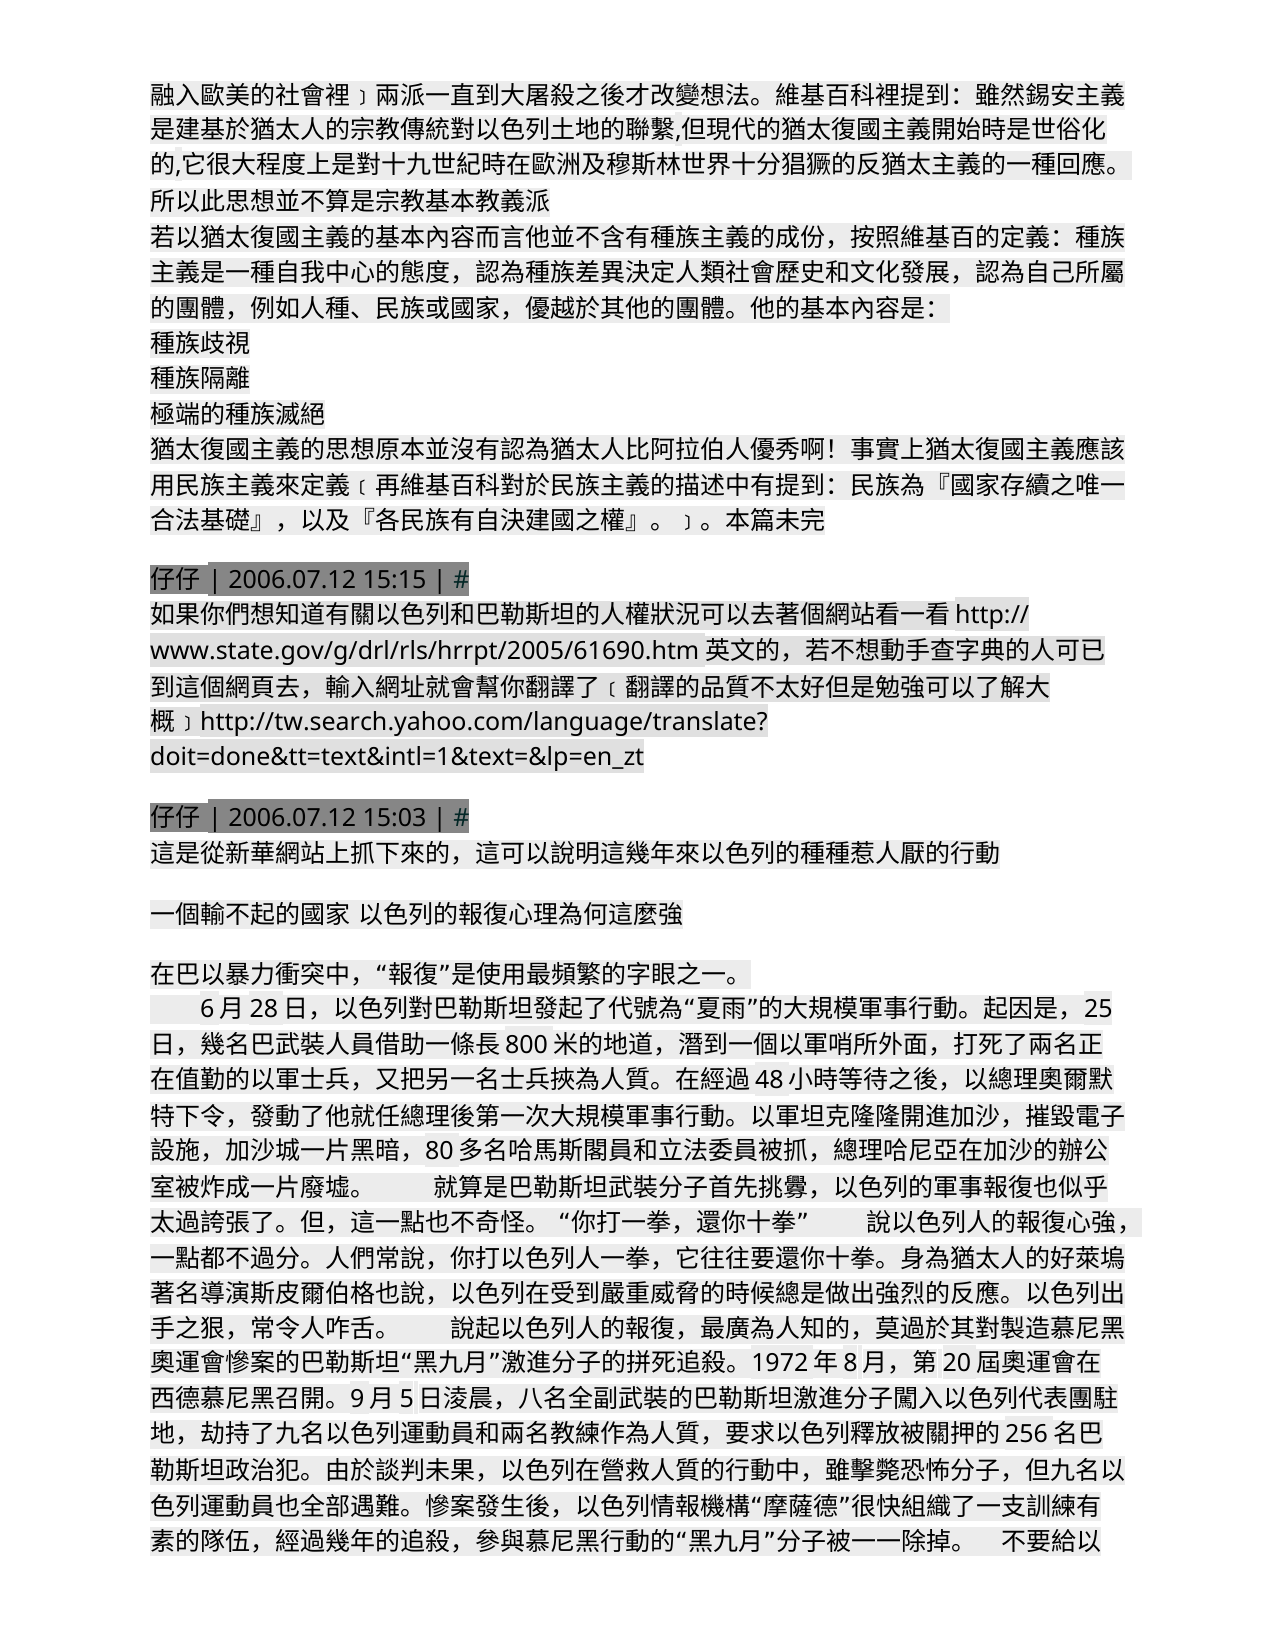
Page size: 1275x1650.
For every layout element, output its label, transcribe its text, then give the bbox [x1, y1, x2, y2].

text 仔仔 | 2006.07.12 15:03 | # [150, 798, 1125, 833]
text 仔仔 | 2006.07.12 15:15 | # [150, 560, 1125, 596]
text 這是從新華網站上抓下來的，這可以說明這幾年來以色列的種種惹人厭的行動 [150, 833, 1125, 869]
text 你們的網站有些資料不正確，尤其在歷史背景中更是有明顯的錯誤，首先裡面有篇文章裡提到﹝猶太復國主義可說是極端的宗教基本教義派和種族主義﹞但問題是這個主張一開始就被猶太教中的正統派反對﹝他們相信犹太人要靠救世主的拯救，而不是人为、世俗的努力，因而反对犹太复国主义运动。﹞就連改革派也反對﹝英為他們認為他們最終目的是能融入歐美的社會裡﹞兩派一直到大屠殺之後才改變想法。維基百科裡提到：雖然錫安主義是建基於猶太人的宗教傳統對以色列土地的聯繫,但現代的猶太復國主義開始時是世俗化的,它很大程度上是對十九世紀時在歐洲及穆斯林世界十分猖獗的反猶太主義的一種回應。所以此思想並不算是宗教基本教義派 若以猶太復國主義的基本內容而言他並不含有種族主義的成份，按照維基百的定義：種族主義是一種自我中心的態度，認為種族差異決定人類社會歷史和文化發展，認為自己所屬的團體，例如人種、民族或國家，優越於其他的團體。他的基本內容是： 種族歧視 種族隔離 極端的種族滅絕 猶太復國主義的思想原本並沒有認為猶太人比阿拉伯人優秀啊！事實上猶太復國主義應該用民族主義來定義﹝再維基百科對於民族主義的描述中有提到：民族為『國家存續之唯一合法基礎』，以及『各民族有自決建國之權』。﹞。本篇未完 [150, 75, 1125, 535]
text 在巴以暴力衝突中，“報復”是使用最頻繁的字眼之一。 6月28日，以色列對巴勒斯坦發起了代號為“夏雨”的大規模軍事行動。起因是，25日，幾名巴武裝人員借助一條長800米的地道，潛到一個以軍哨所外面，打死了兩名正在值勤的以軍士兵，又把另一名士兵挾為人質。在經過48小時等待之後，以總理奧爾默特下令，發動了他就任總理後第一次大規模軍事行動。以軍坦克隆隆開進加沙，摧毀電子設施，加沙城一片黑暗，80多名哈馬斯閣員和立法委員被抓，總理哈尼亞在加沙的辦公室被炸成一片廢墟。 就算是巴勒斯坦武裝分子首先挑釁，以色列的軍事報復也似乎太過誇張了。但，這一點也不奇怪。 “你打一拳，還你十拳” 說以色列人的報復心強，一點都不過分。人們常說，你打以色列人一拳，它往往要還你十拳。身為猶太人的好萊塢著名導演斯皮爾伯格也說，以色列在受到嚴重威脅的時候總是做出強烈的反應。以色列出手之狠，常令人咋舌。 說起以色列人的報復，最廣為人知的，莫過於其對製造慕尼黑奧運會慘案的巴勒斯坦“黑九月”激進分子的拼死追殺。1972年8月，第20屆奧運會在西德慕尼黑召開。9月5日淩晨，八名全副武裝的巴勒斯坦激進分子闖入以色列代表團駐地，劫持了九名以色列運動員和兩名教練作為人質，要求以色列釋放被關押的256名巴勒斯坦政治犯。由於談判未果，以色列在營救人質的行動中，雖擊斃恐怖分子，但九名以色列運動員也全部遇難。慘案發生後，以色列情報機構“摩薩德”很快組織了一支訓練有素的隊伍，經過幾年的追殺，參與慕尼黑行動的“黑九月”分子被一一除掉。 不要給以色列人以口實。這是巴勒斯坦人在幾十年與以色列人對抗中總結出的血的教訓。因為一旦被以色列人抓住口實，他們往往會以幾倍、甚至幾十倍的力量進行報復和反擊。正在進行的“夏雨”軍事行動就是一例。 還有，2004年上半年，為了報復哈馬斯的自殺式襲擊，以色列在不到一個月的時間內，相繼定點清除哈馬斯領導人亞辛和蘭提西。這一舉動也讓不少人瞠目。一個輸不起的國家 1967年第三次中東戰爭前，一名以色列高級將領在做動員時說：夥伴們，如果我們打不贏，我們已沒有地方可退。 有人說，以色列在建國後的歷次戰爭中只要輸過一次，今天的以色列國將早已不復存在。此話不假。早在今天的以色列國建立之前，國際社會曾提出過幾個建國方案，包括在今天的烏干達建立猶太人的獨立國家，但均被猶太人拒絕。猶太人堅持要回到巴勒斯坦地區，因為他們是“上帝的選民”，巴勒斯坦是他們的“應許之地”。1948年5月14日，以色列國建立。 [150, 954, 1125, 1556]
text 一個輸不起的國家 以色列的報復心理為何這麼強 [150, 894, 1125, 929]
text 如果你們想知道有關以色列和巴勒斯坦的人權狀況可以去著個網站看一看http://www.state.gov/g/drl/rls/hrrpt/2005/61690.htm英文的，若不想動手查字典的人可已到這個網頁去，輸入網址就會幫你翻譯了﹝翻譯的品質不太好但是勉強可以了解大概﹞http://tw.search.yahoo.com/language/translate?doit=done&tt=text&intl=1&text=&lp=en_zt [150, 596, 1125, 773]
